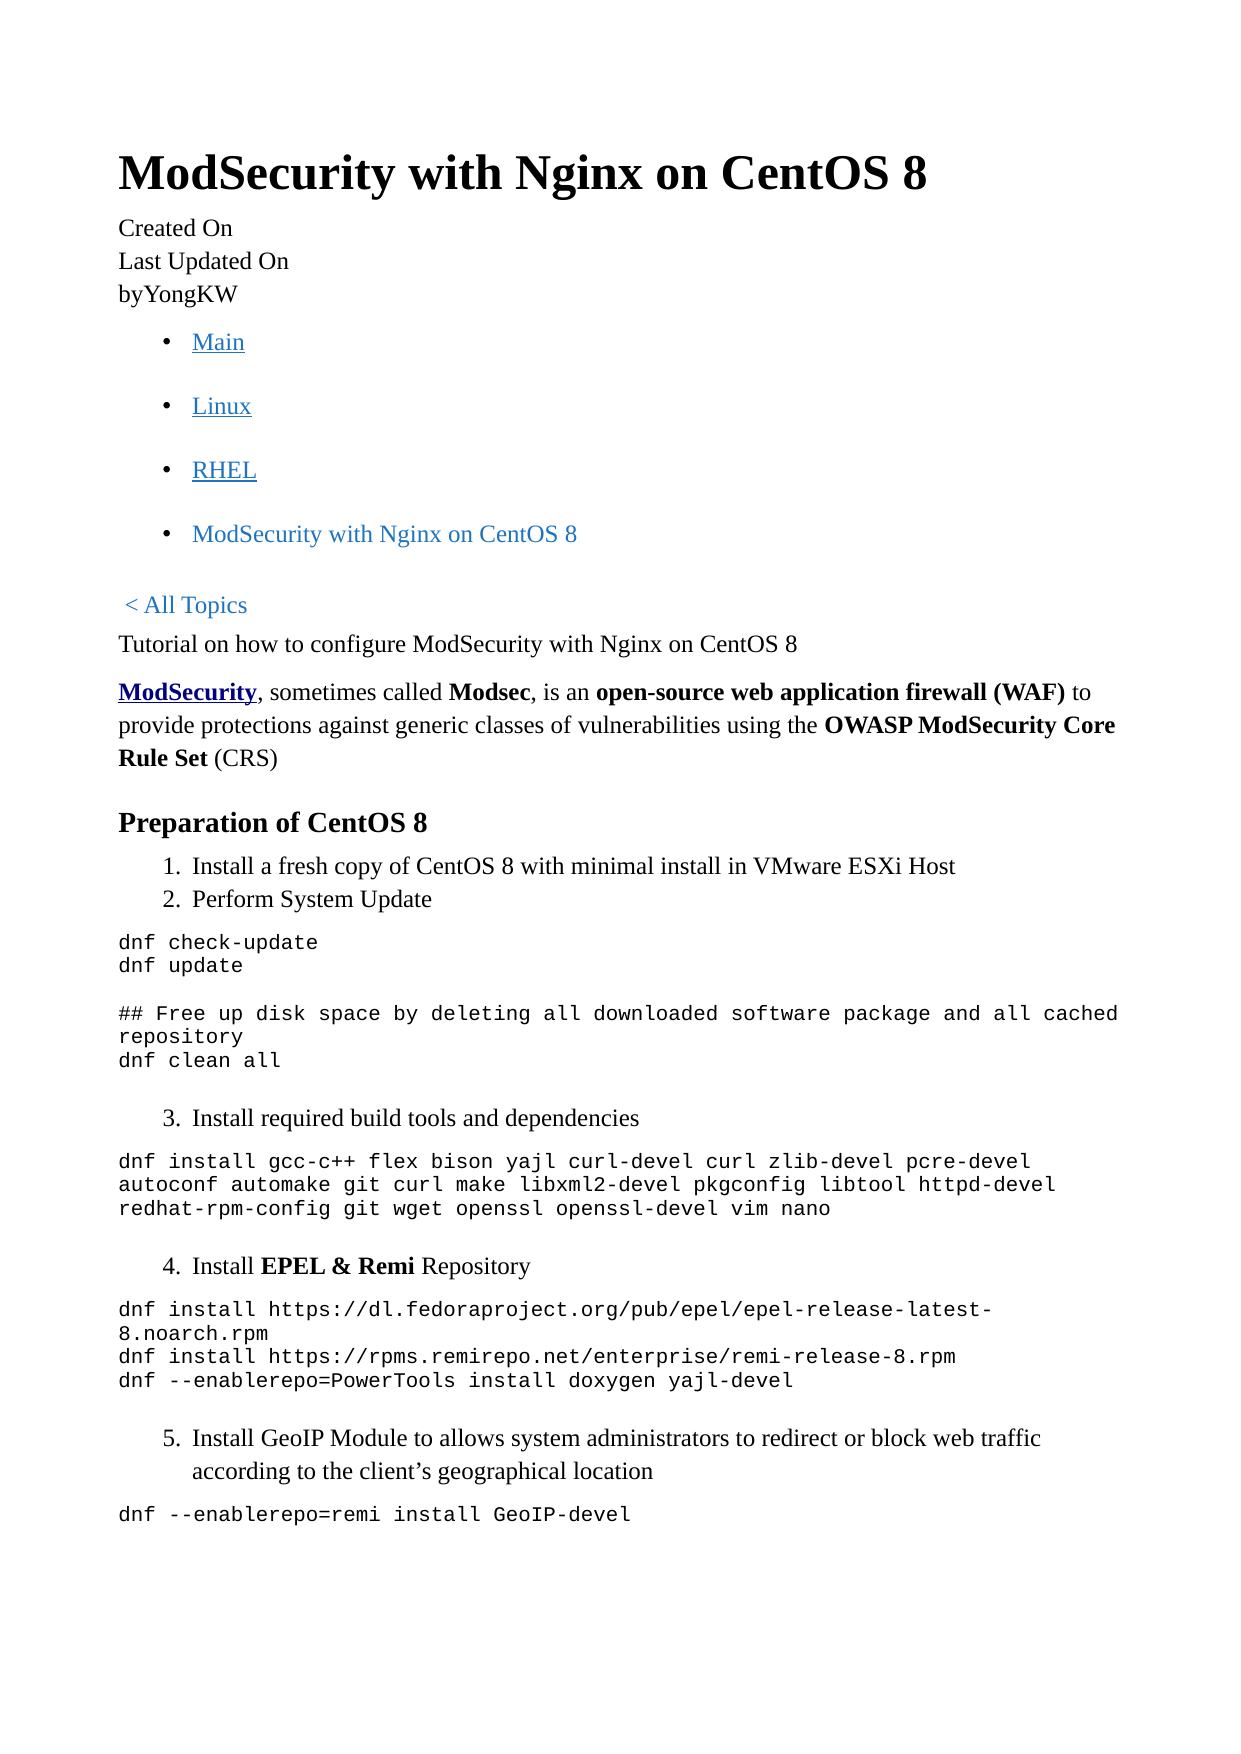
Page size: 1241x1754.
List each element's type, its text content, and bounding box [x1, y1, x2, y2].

text dnf install https://dl.fedoraproject.org/pub/epel/epel-release-latest-8.noarch.rpm [118, 1299, 1122, 1346]
text dnf check-update [118, 932, 1122, 956]
text < All Topics [124, 590, 1116, 619]
list ModSecurity with Nginx on CentOS 8 [162, 519, 1122, 548]
subtitle ModSecurity with Nginx on CentOS 8 [118, 143, 1122, 201]
text ## Free up disk space by deleting all downloaded software package and all cached repository [118, 1003, 1122, 1050]
subtitle Preparation of CentOS 8 [118, 805, 1122, 839]
list Install a fresh copy of CentOS 8 with minimal install in VMware ESXi Host [162, 851, 1122, 880]
text dnf install https://rpms.remirepo.net/enterprise/remi-release-8.rpm [118, 1346, 1122, 1370]
list Install GeoIP Module to allows system administrators to redirect or block web traffic according to the client’s geographical location [162, 1423, 1122, 1485]
list Perform System Update [162, 884, 1122, 913]
text dnf clean all [118, 1050, 1122, 1074]
list RHEL [162, 455, 1122, 484]
text dnf update [118, 956, 1122, 979]
list Linux [162, 391, 1122, 420]
text dnf --enablerepo=remi install GeoIP-devel [118, 1503, 1122, 1527]
list Install EPEL & Remi Repository [162, 1251, 1122, 1280]
text Last Updated On [118, 246, 1122, 275]
text dnf install gcc-c++ flex bison yajl curl-devel curl zlib-devel pcre-devel autoconf automake git curl make libxml2-devel pkgconfig libtool httpd-devel redhat-rpm-config git wget openssl openssl-devel vim nano [118, 1151, 1122, 1222]
text Tutorial on how to configure ModSecurity with Nginx on CentOS 8 [118, 629, 1122, 658]
list Main [162, 327, 1122, 356]
text byYongKW [118, 279, 1122, 308]
text dnf --enablerepo=PowerTools install doxygen yajl-devel [118, 1370, 1122, 1393]
text Created On [118, 213, 1122, 242]
text ModSecurity, sometimes called Modsec, is an open-source web application firewall (WAF) to provide protections against generic classes of vulnerabilities using the OWASP ModSecurity Core Rule Set (CRS) [118, 677, 1122, 772]
list Install required build tools and dependencies [162, 1103, 1122, 1132]
